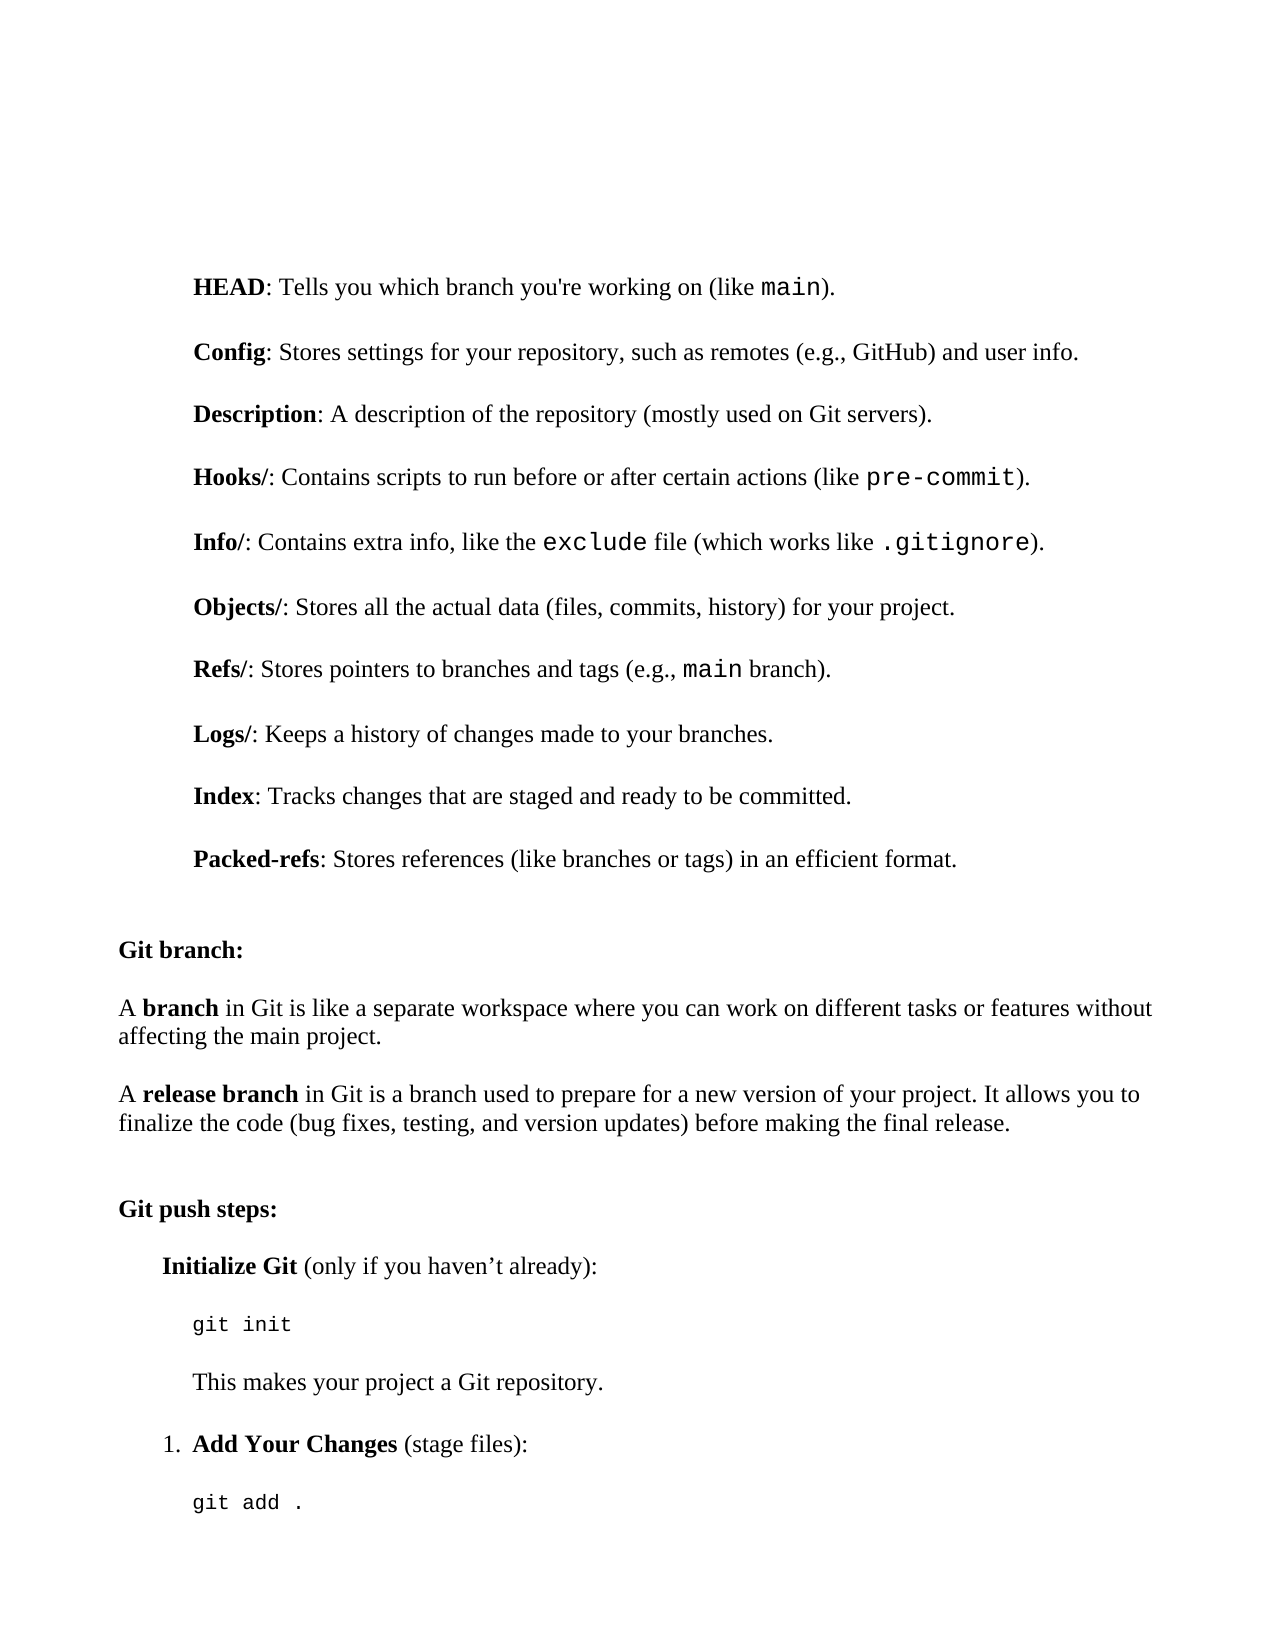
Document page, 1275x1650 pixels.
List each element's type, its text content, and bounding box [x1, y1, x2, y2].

list Refs/: Stores pointers to branches and tags (e.g., main branch). [164, 654, 1157, 685]
text A branch in Git is like a separate workspace where you can work on different tasks or features without affecting the main project. [118, 993, 1157, 1050]
text Git push steps: [118, 1194, 1157, 1223]
list Add Your Changes (stage files): [162, 1429, 1157, 1458]
text A release branch in Git is a branch used to prepare for a new version of your project. It allows you to finalize the code (bug fixes, testing, and version updates) before making the final release. [118, 1079, 1157, 1136]
list Objects/: Stores all the actual data (files, commits, history) for your project. [164, 592, 1157, 620]
text Git branch: [118, 935, 1157, 964]
list git init [162, 1314, 1157, 1338]
text HEAD: Tells you which branch you're working on (like main). [118, 272, 1157, 303]
list This makes your project a Git repository. [162, 1367, 1157, 1396]
list Hooks/: Contains scripts to run before or after certain actions (like pre-commit). [164, 462, 1157, 493]
text Initialize Git (only if you haven’t already): [118, 1251, 1157, 1280]
list git add . [162, 1492, 1157, 1516]
list Index: Tracks changes that are staged and ready to be committed. [164, 781, 1157, 810]
list Info/: Contains extra info, like the exclude file (which works like .gitignore). [164, 527, 1157, 557]
list Packed-refs: Stores references (like branches or tags) in an efficient format. [164, 844, 1157, 873]
list Description: A description of the repository (mostly used on Git servers). [164, 399, 1157, 428]
text Config: Stores settings for your repository, such as remotes (e.g., GitHub) and user info. [118, 337, 1157, 366]
list Logs/: Keeps a history of changes made to your branches. [164, 719, 1157, 748]
